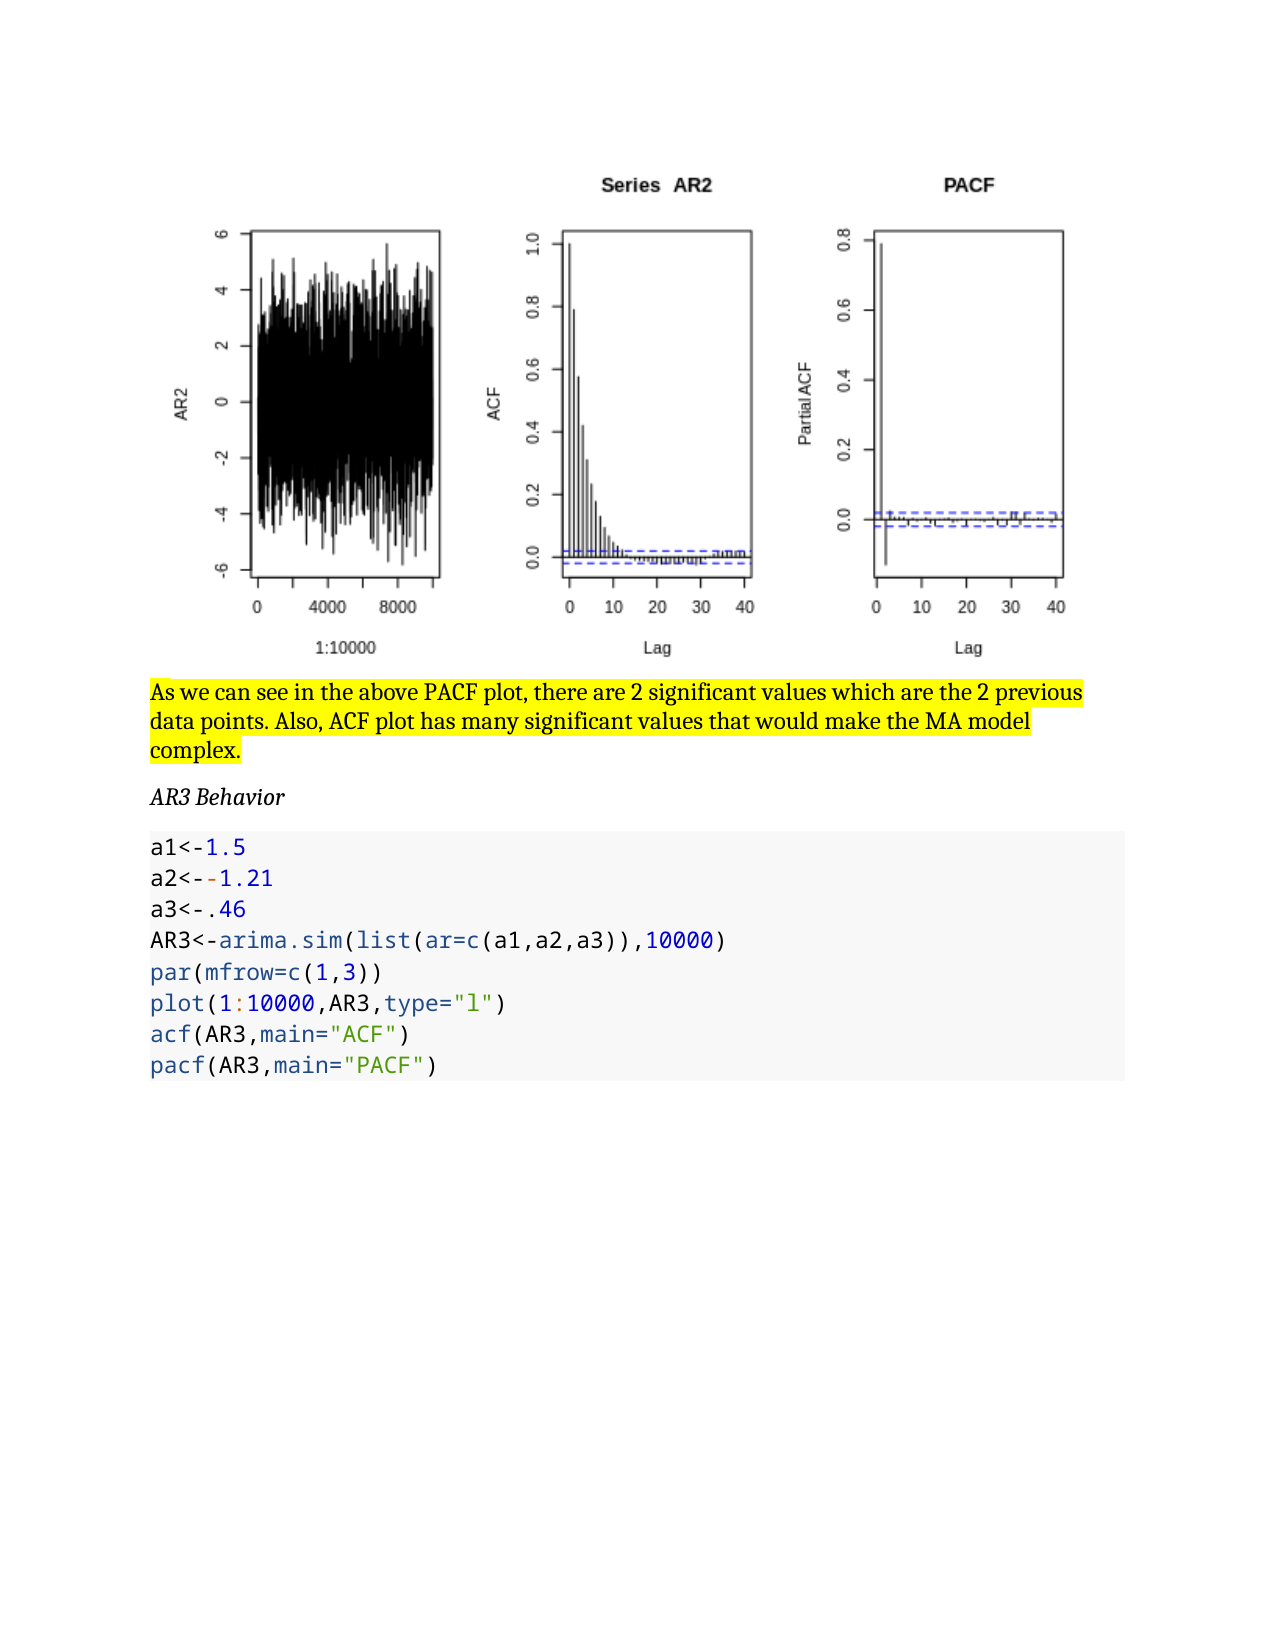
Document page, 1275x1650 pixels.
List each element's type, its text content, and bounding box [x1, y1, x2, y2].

text AR3 Behavior [150, 783, 1125, 812]
picture [170, 150, 1105, 679]
text As we can see in the above PACF plot, there are 2 significant values which are the 2 previous data points. Also, ACF plot has many significant values that would make the MA model complex. [150, 150, 1125, 764]
text a1<-1.5 a2<--1.21 a3<-.46 AR3<-arima.sim(list(ar=c(a1,a2,a3)),10000) par(mfrow=c(1,3)) plot(1:10000,AR3,type="l") acf(AR3,main="ACF") pacf(AR3,main="PACF") [246, 831, 1125, 1081]
